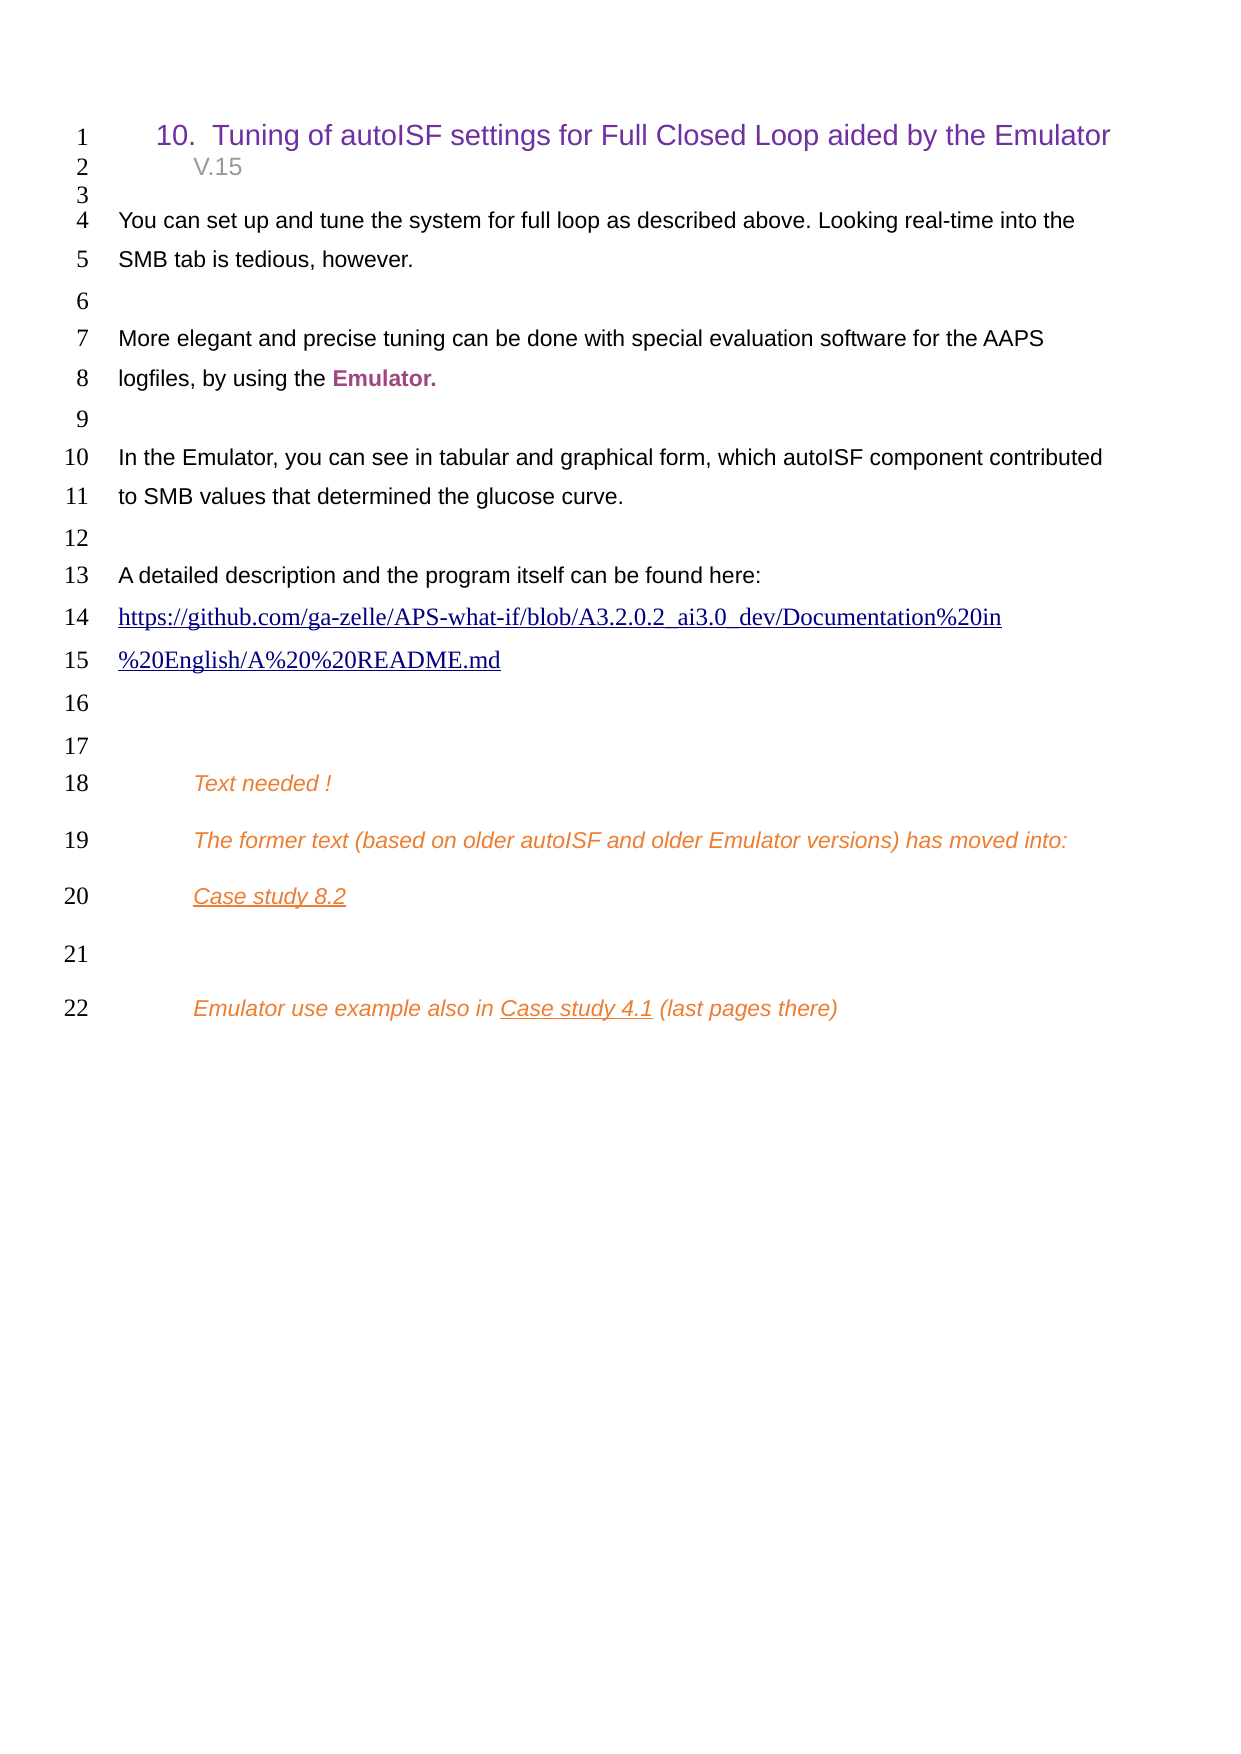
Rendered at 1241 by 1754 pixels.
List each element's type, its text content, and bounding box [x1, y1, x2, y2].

text https://github.com/ga-zelle/APS-what-if/blob/A3.2.0.2_ai3.0_dev/Documentation%20in%20English/A%20%20README.md [118, 602, 1122, 673]
text In the Emulator, you can see in tabular and graphical form, which autoISF component contributed to SMB values that determined the glucose curve. [118, 444, 1122, 509]
text More elegant and precise tuning can be done with special evaluation software for the AAPS logfiles, by using the Emulator. [118, 325, 1122, 391]
list Case study 8.2 [193, 883, 1122, 909]
list Text needed ! [193, 770, 1122, 797]
list Emulator use example also in Case study 4.1 (last pages there) [193, 995, 1122, 1021]
text A detailed description and the program itself can be found here: [118, 562, 1122, 588]
text You can set up and tune the system for full loop as described above. Looking real-time into the SMB tab is tedious, however. [118, 207, 1122, 273]
list The former text (based on older autoISF and older Emulator versions) has moved into: [193, 827, 1122, 853]
text 10. Tuning of autoISF settings for Full Closed Loop aided by the Emulator V.15 [156, 118, 1122, 180]
